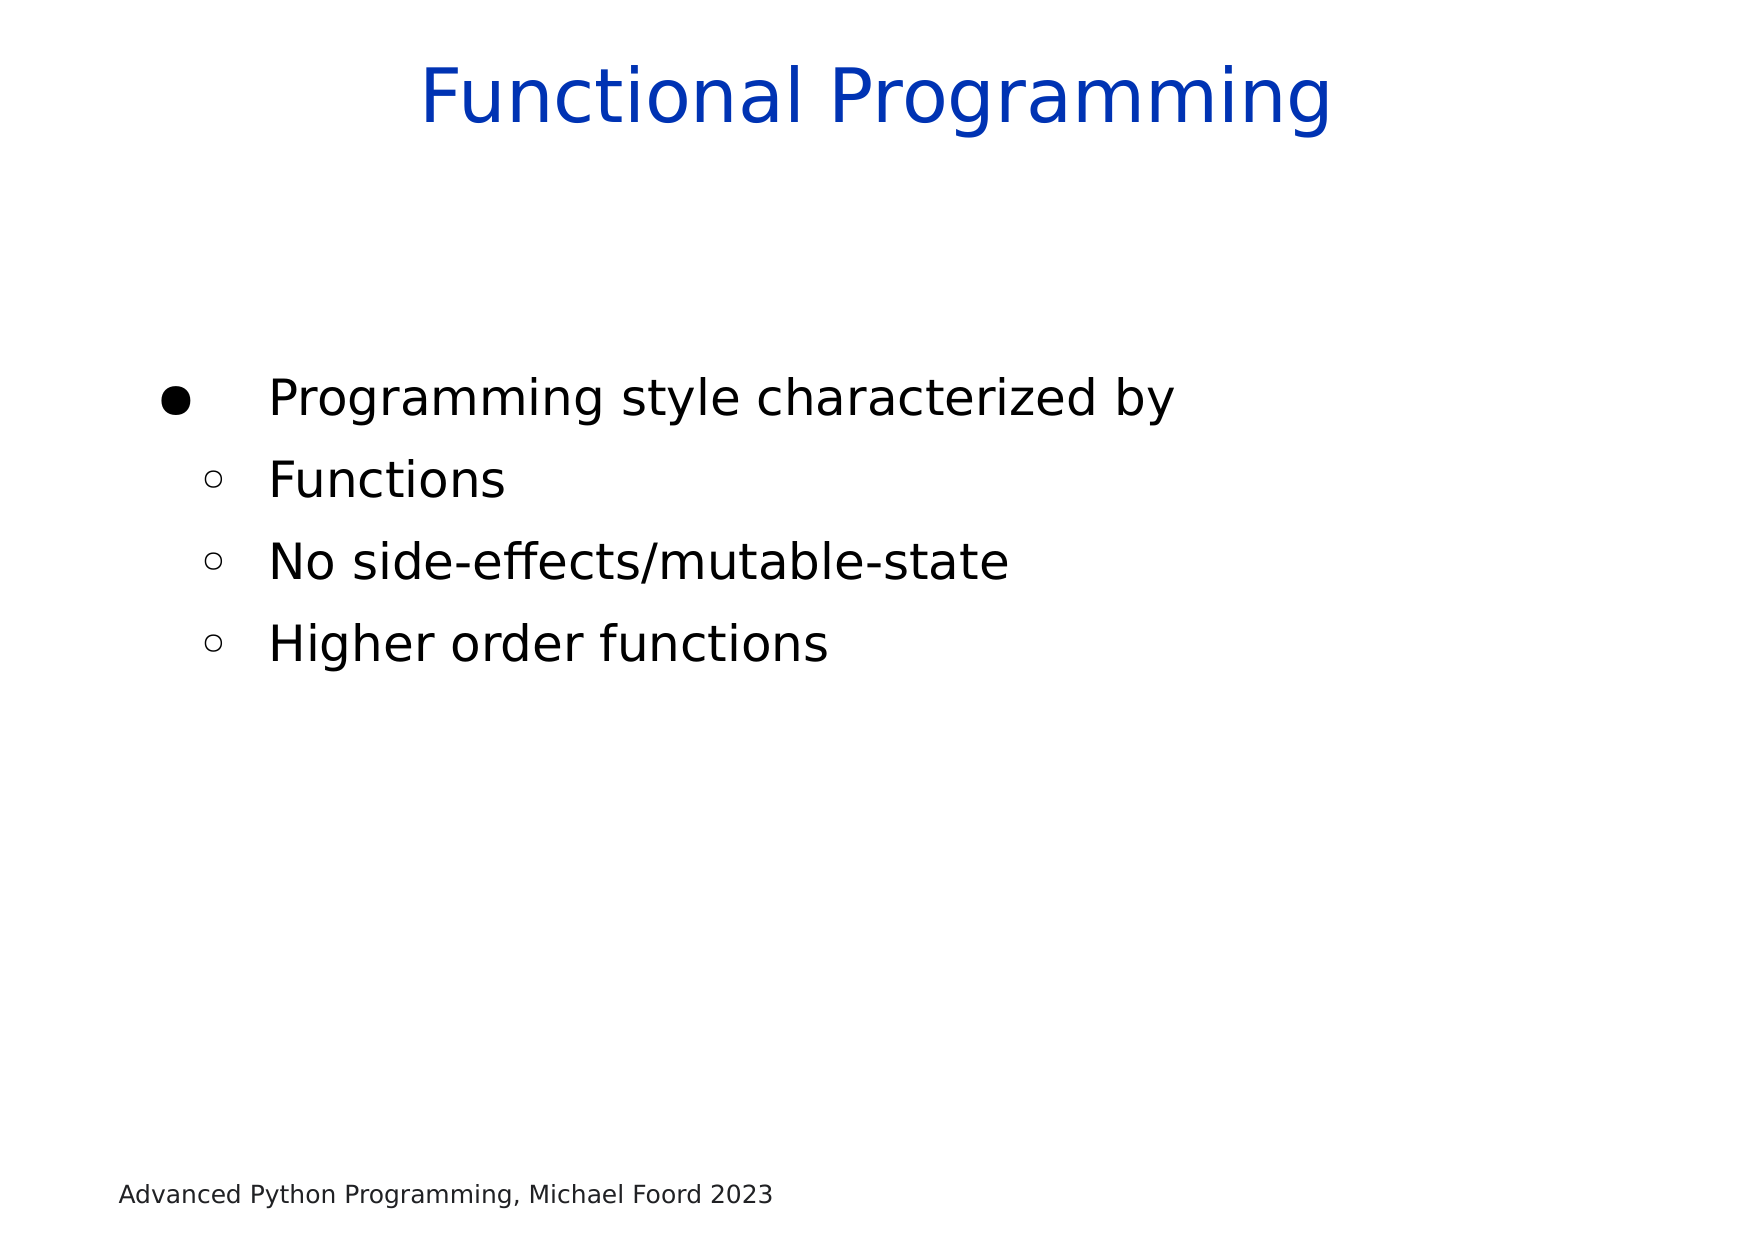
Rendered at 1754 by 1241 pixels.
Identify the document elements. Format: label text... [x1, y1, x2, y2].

text Functional Programming [118, 53, 1636, 140]
list Programming style characterized by [156, 369, 1636, 427]
list No side-effects/mutable-state [193, 533, 1636, 591]
list Higher order functions [193, 615, 1636, 673]
list Functions [193, 451, 1636, 509]
